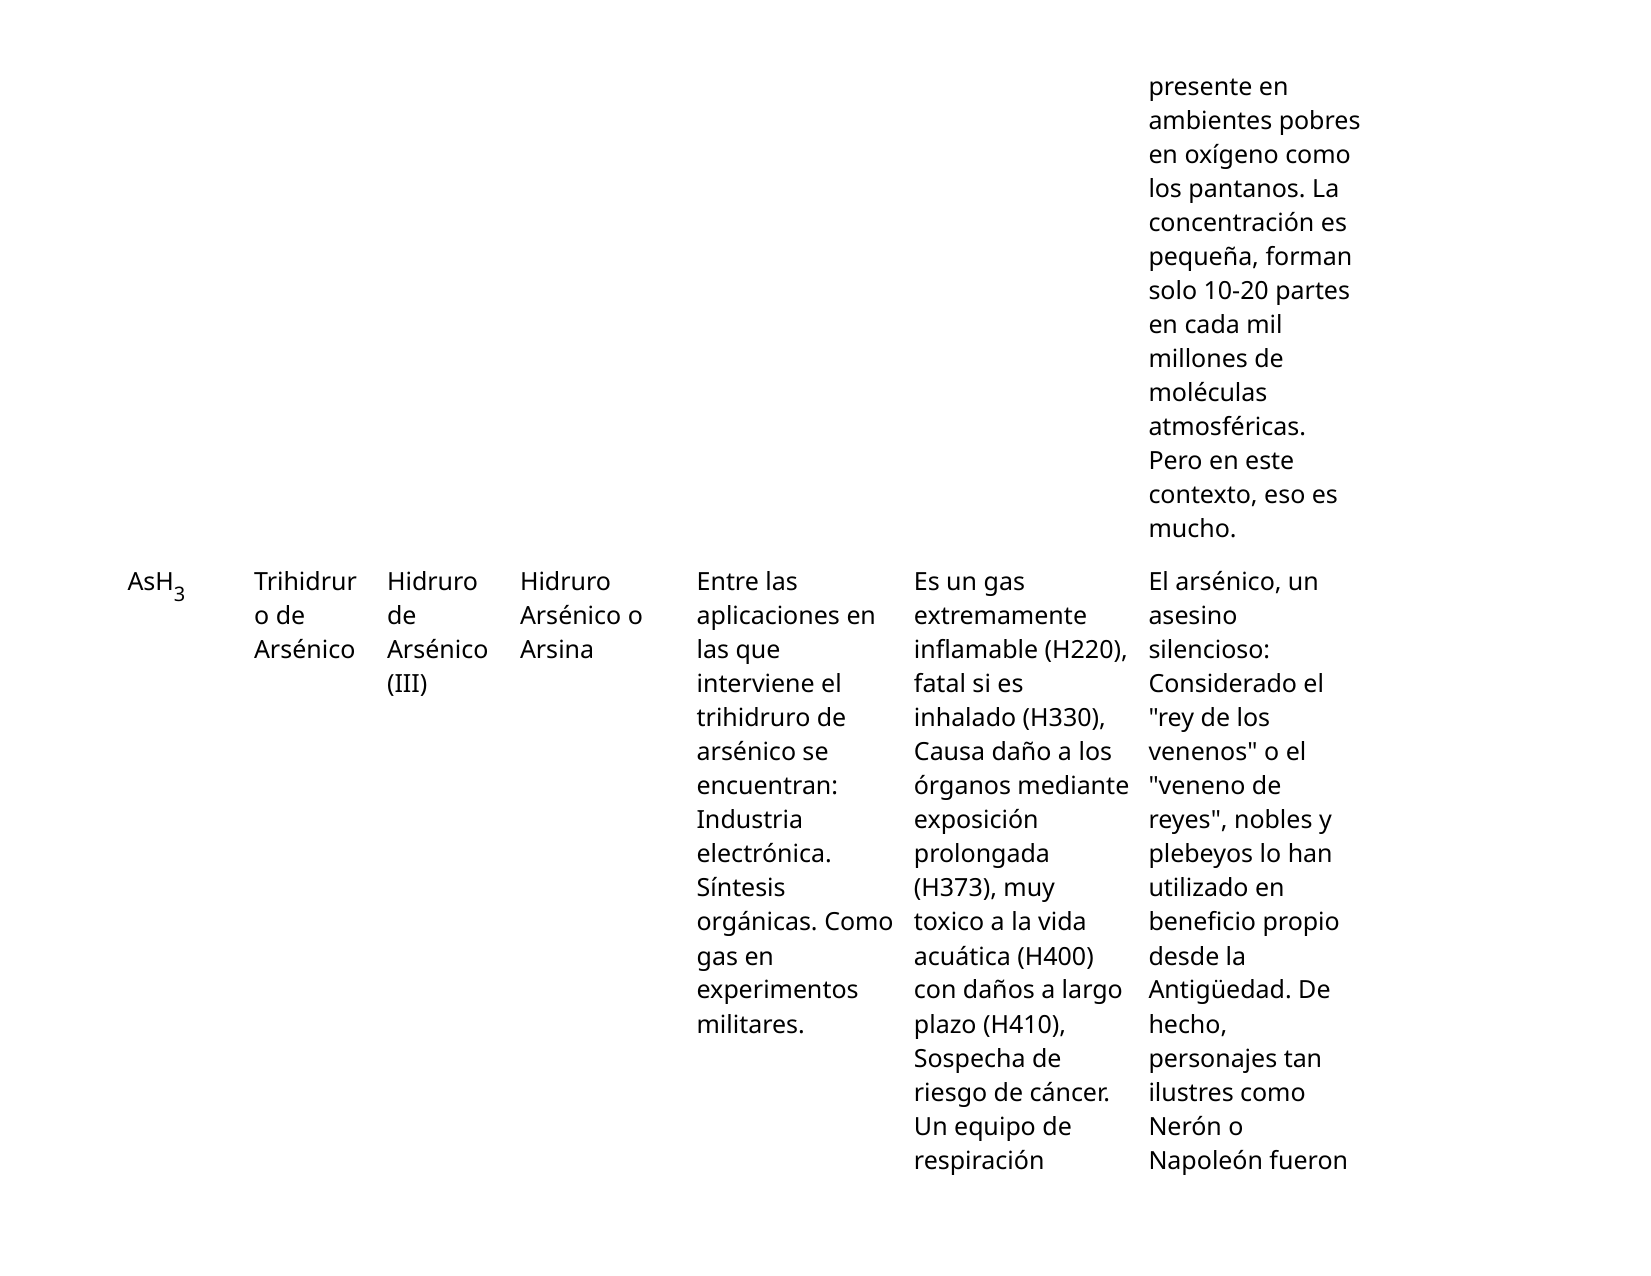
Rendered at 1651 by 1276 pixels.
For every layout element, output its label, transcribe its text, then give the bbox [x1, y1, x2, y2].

table_cell presente en ambientes pobres en oxígeno como los pantanos. La concentración es pequeña, forman solo 10-20 partes en cada mil millones de moléculas atmosféricas. Pero en este contexto, eso es mucho. [1139, 59, 1371, 554]
table_cell Es un gas extremamente inflamable (H220), fatal si es inhalado (H330), Causa daño a los órganos mediante exposición prolongada (H373), muy toxico a la vida acuática (H400) con daños a largo plazo (H410), Sospecha de riesgo de cáncer. Un equipo de respiración [905, 554, 1139, 1186]
table_cell [118, 59, 245, 554]
table_cell Trihidruro de Arsénico [245, 554, 378, 1186]
table_cell [378, 59, 511, 554]
table_cell Hidruro de Arsénico (III) [378, 554, 511, 1186]
table_cell [511, 59, 687, 554]
table_cell [245, 59, 378, 554]
table_cell [687, 59, 904, 554]
table_cell Entre las aplicaciones en las que interviene el trihidruro de arsénico se encuentran: Industria electrónica. Síntesis orgánicas. Como gas en experimentos militares. [687, 554, 904, 1186]
table_cell [905, 59, 1139, 554]
table_cell El arsénico, un asesino silencioso: Considerado el "rey de los venenos" o el "veneno de reyes", nobles y plebeyos lo han utilizado en beneficio propio desde la Antigüedad. De hecho, personajes tan ilustres como Nerón o Napoleón fueron [1139, 554, 1371, 1186]
table_cell AsH3 [118, 554, 245, 1186]
table_cell Hidruro Arsénico o Arsina [511, 554, 687, 1186]
